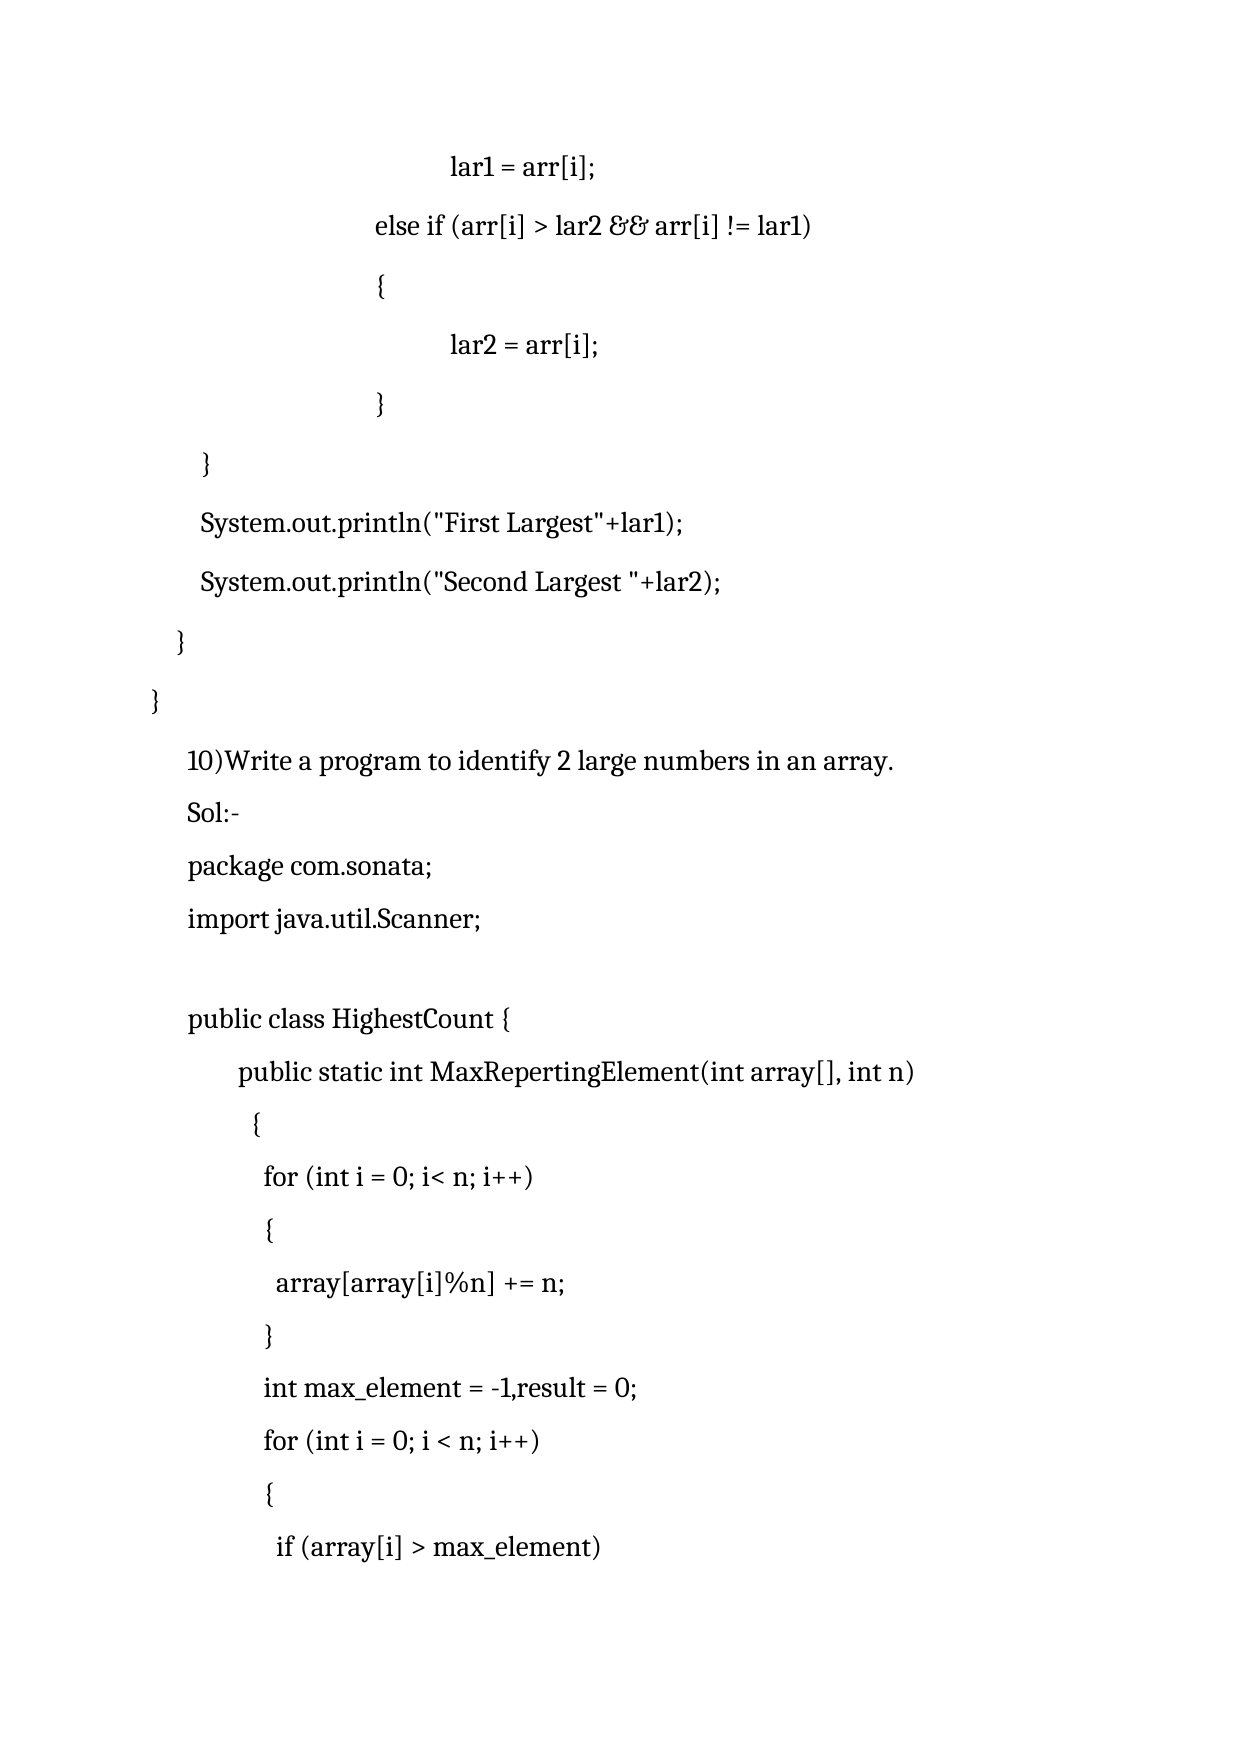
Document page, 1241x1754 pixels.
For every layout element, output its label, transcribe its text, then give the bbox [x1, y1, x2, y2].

list } [150, 447, 1090, 480]
text { [187, 1107, 1090, 1141]
text int max_element = -1,result = 0; [187, 1372, 1090, 1405]
text for (int i = 0; i< n; i++) [187, 1160, 1090, 1194]
text array[array[i]%n] += n; [187, 1266, 1090, 1299]
text { [187, 1477, 1090, 1511]
text Sol:- [187, 797, 1090, 830]
text for (int i = 0; i < n; i++) [187, 1424, 1090, 1458]
text public static int MaxRepertingElement(int array[], int n) [187, 1055, 1090, 1088]
list { [150, 269, 1090, 302]
list System.out.println("First Largest"+lar1); [150, 506, 1090, 540]
text if (array[i] > max_element) [187, 1530, 1090, 1563]
text 10)Write a program to identify 2 large numbers in an array. [187, 744, 1090, 777]
text public class HighestCount { [187, 1002, 1090, 1035]
list lar2 = arr[i]; [150, 328, 1090, 362]
list } [150, 387, 1090, 421]
list lar1 = arr[i]; [150, 150, 1090, 183]
text import java.util.Scanner; [187, 902, 1090, 936]
list else if (arr[i] > lar2 && arr[i] != lar1) [150, 209, 1090, 243]
list } [150, 684, 1090, 718]
text { [187, 1213, 1090, 1247]
text package com.sonata; [187, 849, 1090, 883]
list } [150, 625, 1090, 658]
text } [187, 1319, 1090, 1352]
list System.out.println("Second Largest "+lar2); [150, 566, 1090, 599]
